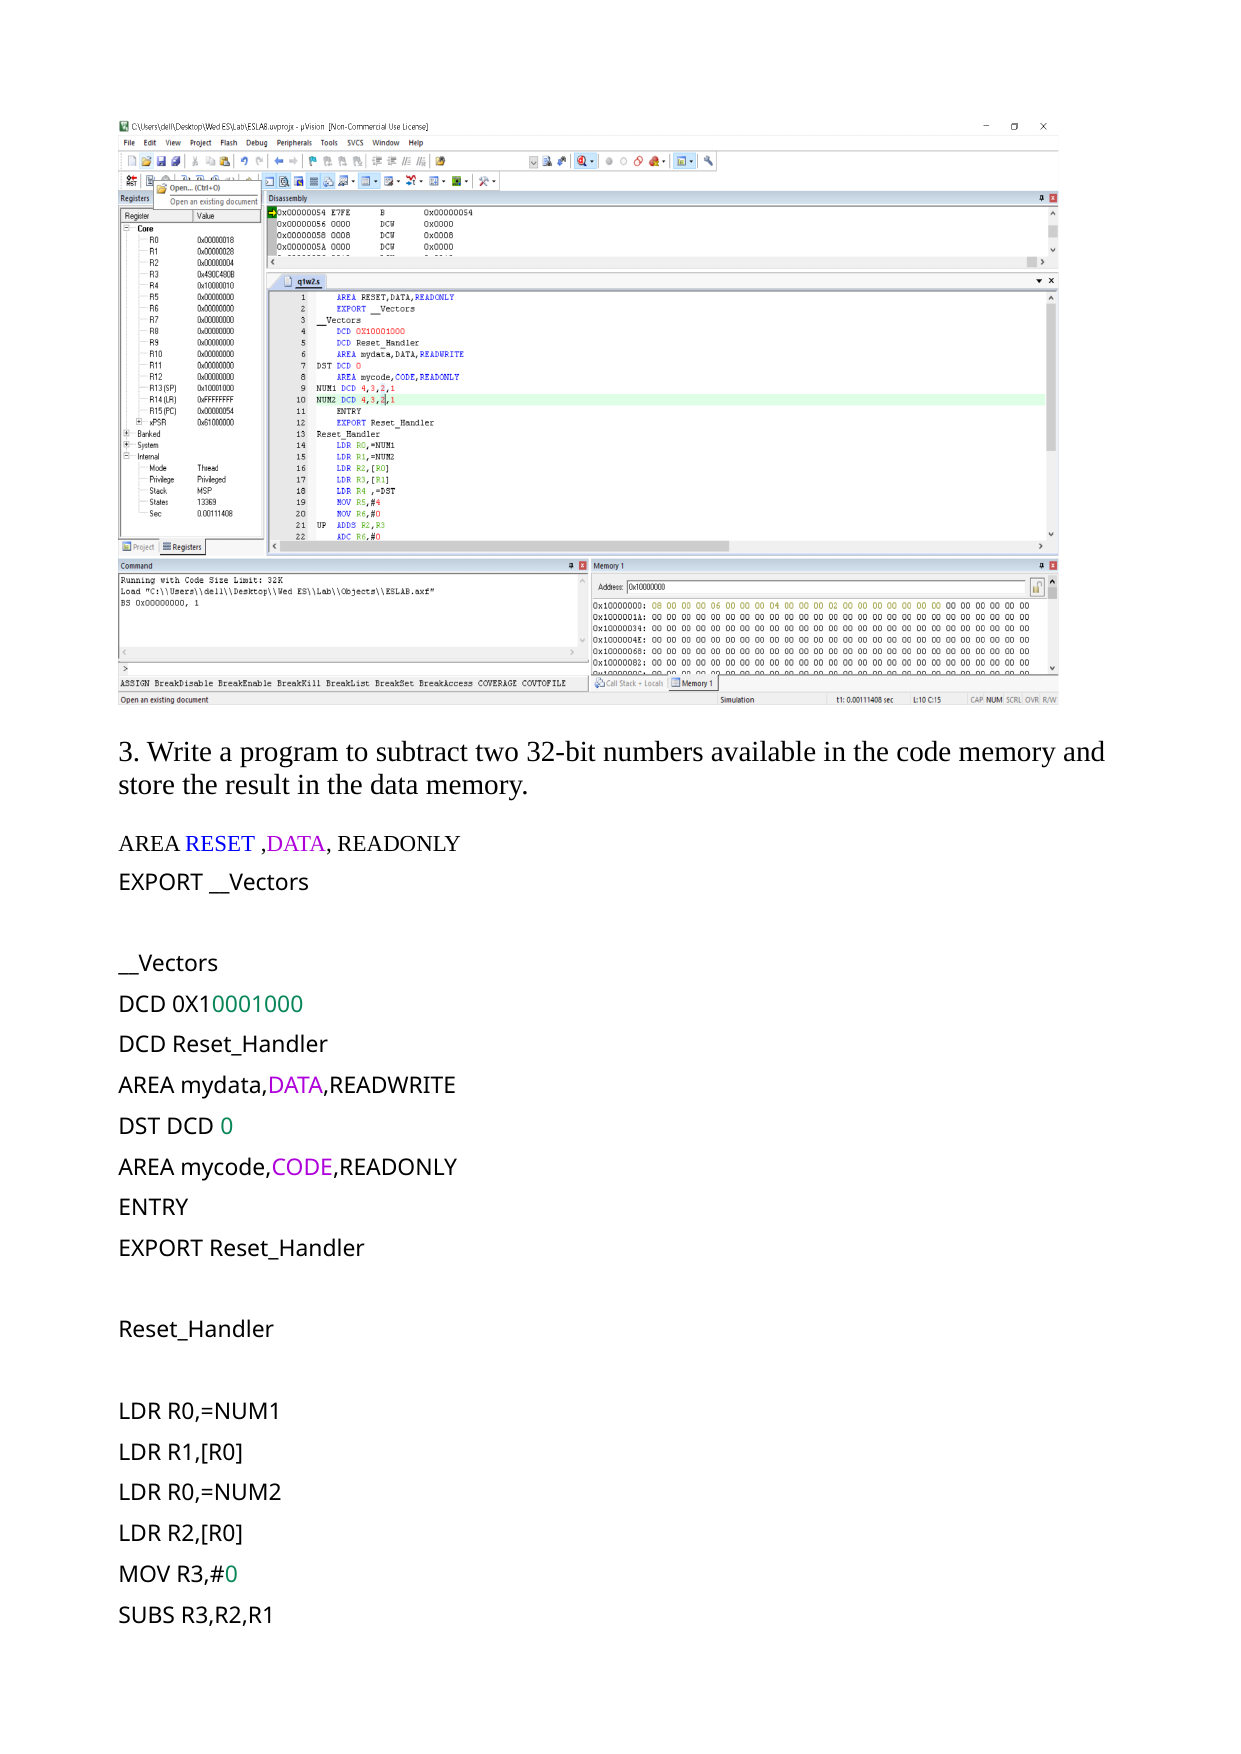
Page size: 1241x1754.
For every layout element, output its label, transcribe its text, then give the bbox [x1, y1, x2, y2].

text LDR R2,[R0] [118, 1508, 1122, 1548]
text EXPORT __Vectors [118, 856, 1122, 897]
text ENTRY [118, 1182, 1122, 1222]
text AREA mycode,CODE,READONLY [118, 1141, 1122, 1182]
text 3. Write a program to subtract two 32-bit numbers available in the code memory and store the result in the data memory. [118, 734, 1122, 801]
text MOV R3,#0 [118, 1548, 1122, 1589]
text LDR R0,=NUM2 [118, 1467, 1122, 1508]
text EXPORT Reset_Handler [118, 1222, 1122, 1263]
text DST DCD 0 [118, 1100, 1122, 1141]
text __Vectors [118, 937, 1122, 978]
picture [118, 118, 1059, 705]
text DCD 0X10001000 [118, 978, 1122, 1019]
text DCD Reset_Handler [118, 1019, 1122, 1059]
text LDR R0,=NUM1 [118, 1385, 1122, 1426]
text Reset_Handler [118, 1304, 1122, 1345]
text AREA RESET ,DATA, READONLY [118, 829, 1122, 856]
text SUBS R3,R2,R1 [118, 1589, 1122, 1630]
text AREA mydata,DATA,READWRITE [118, 1059, 1122, 1100]
text LDR R1,[R0] [118, 1426, 1122, 1467]
